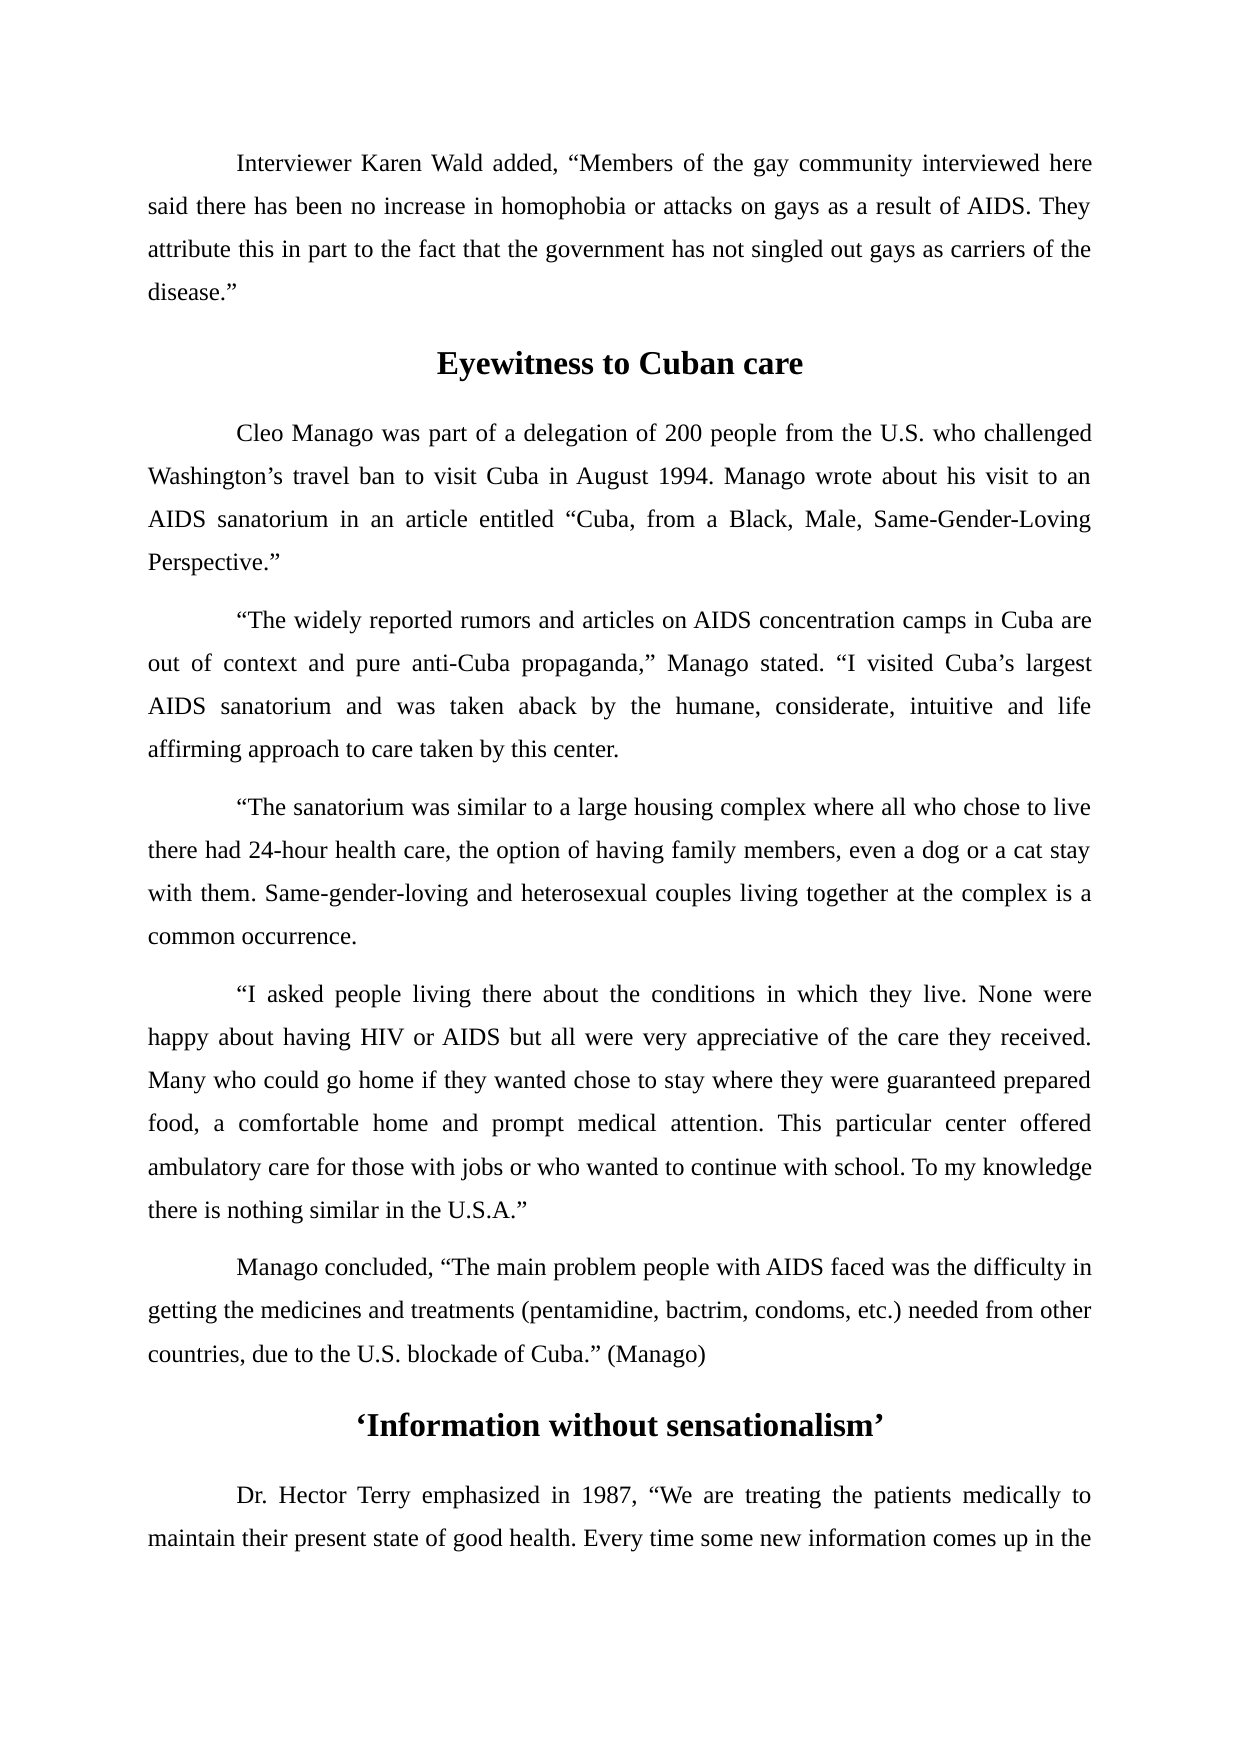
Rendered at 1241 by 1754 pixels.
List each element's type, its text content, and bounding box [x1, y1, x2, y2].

text Interviewer Karen Wald added, “Members of the gay community interviewed here said there has been no increase in homophobia or attacks on gays as a result of AIDS. They attribute this in part to the fact that the government has not singled out gays as carriers of the disease.” [148, 148, 1093, 306]
subtitle Eyewitness to Cuban care [148, 343, 1093, 382]
text Dr. Hector Terry emphasized in 1987, “We are treating the patients medically to maintain their present state of good health. Every time some new information comes up in the [148, 1480, 1093, 1552]
text Manago concluded, “The main problem people with AIDS faced was the difficulty in getting the medicines and treatments (pentamidine, bactrim, condoms, etc.) needed from other countries, due to the U.S. blockade of Cuba.” (Manago) [148, 1252, 1093, 1367]
subtitle ‘Information without sensationalism’ [148, 1405, 1093, 1444]
text “The widely reported rumors and articles on AIDS concentration camps in Cuba are out of context and pure anti-Cuba propaganda,” Manago stated. “I visited Cuba’s largest AIDS sanatorium and was taken aback by the humane, considerate, intuitive and life affirming approach to care taken by this center. [148, 605, 1093, 763]
text Cleo Manago was part of a delegation of 200 people from the U.S. who challenged Washington’s travel ban to visit Cuba in August 1994. Manago wrote about his visit to an AIDS sanatorium in an article entitled “Cuba, from a Black, Male, Same-Gender-Loving Perspective.” [148, 418, 1093, 576]
text “The sanatorium was similar to a large housing complex where all who chose to live there had 24-hour health care, the option of having family members, even a dog or a cat stay with them. Same-gender-loving and heterosexual couples living together at the complex is a common occurrence. [148, 792, 1093, 950]
text “I asked people living there about the conditions in which they live. None were happy about having HIV or AIDS but all were very appreciative of the care they received. Many who could go home if they wanted chose to stay where they were guaranteed prepared food, a comfortable home and prompt medical attention. This particular center offered ambulatory care for those with jobs or who wanted to continue with school. To my knowledge there is nothing similar in the U.S.A.” [148, 979, 1093, 1223]
